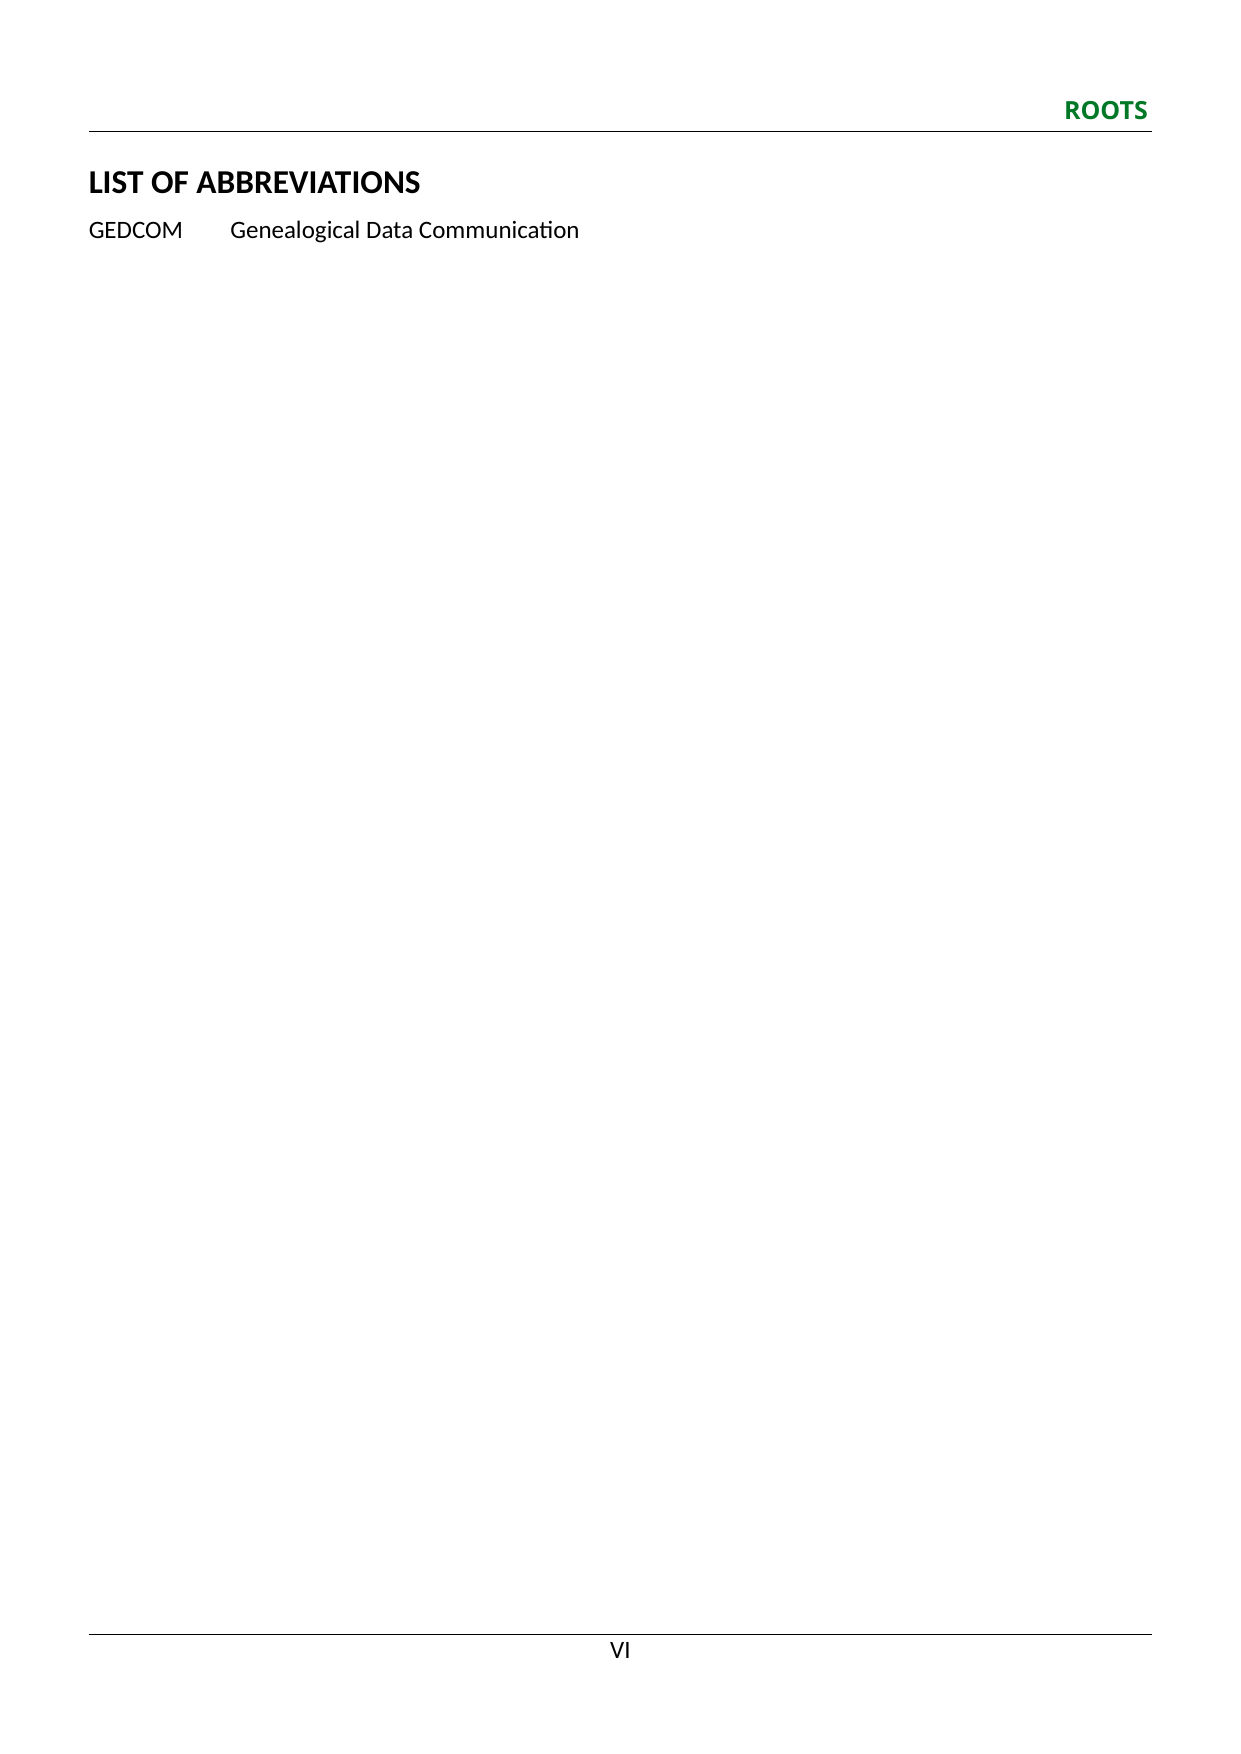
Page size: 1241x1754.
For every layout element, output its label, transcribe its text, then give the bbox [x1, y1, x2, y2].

subtitle LIST OF ABBREVIATIONS [88, 161, 1152, 202]
table_cell [89, 306, 230, 336]
table_cell [89, 428, 230, 458]
table_cell [230, 367, 1152, 397]
table_cell [89, 458, 230, 489]
table_cell [89, 519, 230, 550]
table_cell [89, 489, 230, 519]
table_cell [230, 275, 1152, 306]
table_cell [89, 397, 230, 428]
table_cell [89, 245, 230, 275]
table_cell [230, 428, 1152, 458]
table_cell [230, 519, 1152, 550]
table_cell [230, 336, 1152, 367]
table_cell [89, 275, 230, 306]
table_cell [89, 336, 230, 367]
table_cell [230, 458, 1152, 489]
table_cell [230, 306, 1152, 336]
table_cell [230, 489, 1152, 519]
table_cell [89, 367, 230, 397]
table_header GEDCOM [89, 214, 230, 245]
table_cell [230, 245, 1152, 275]
table_cell [230, 397, 1152, 428]
table_header Genealogical Data Communication [230, 214, 1152, 245]
